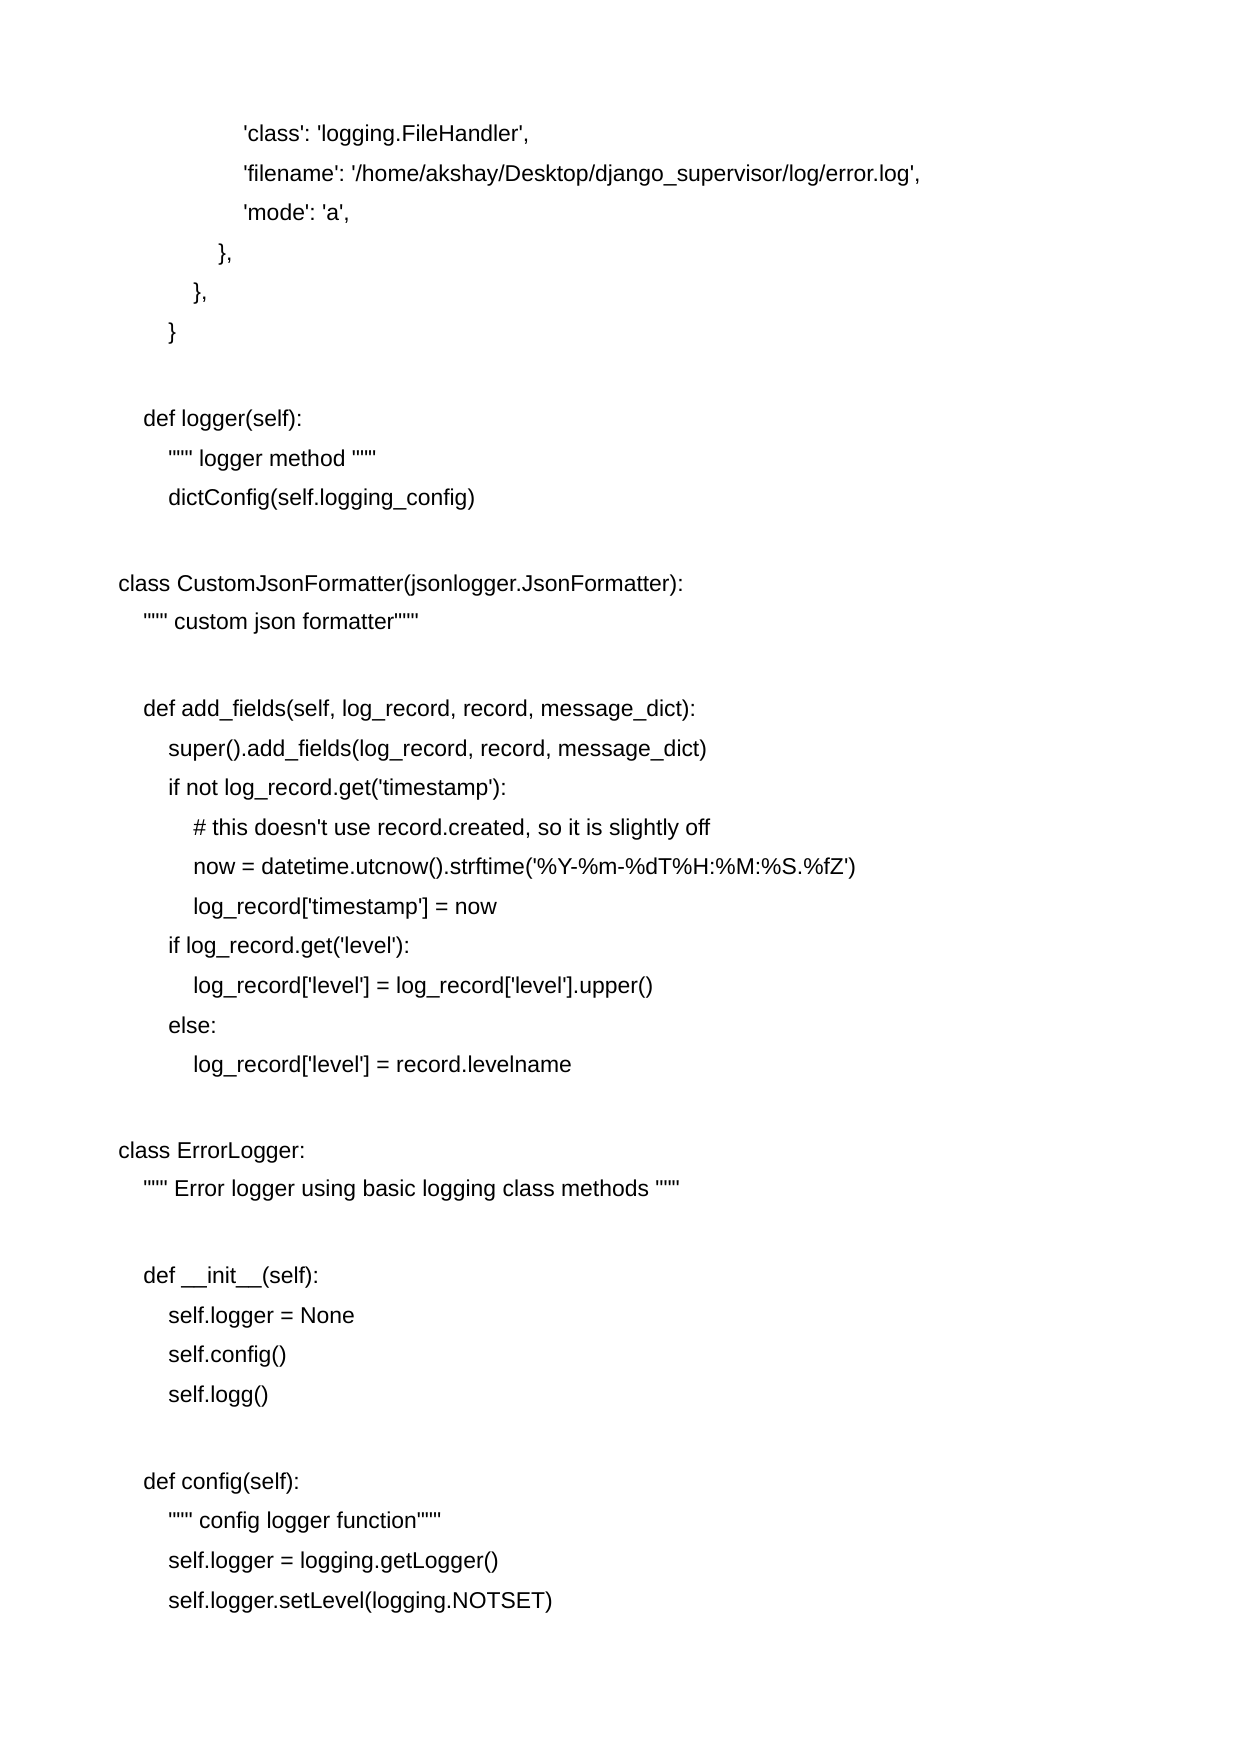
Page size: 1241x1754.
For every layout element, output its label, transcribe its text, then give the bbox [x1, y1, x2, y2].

text """ Error logger using basic logging class methods """ [118, 1173, 1122, 1202]
text log_record['level'] = log_record['level'].upper() [118, 970, 1122, 999]
text else: [118, 1010, 1122, 1038]
text def add_fields(self, log_record, record, message_dict): [118, 693, 1122, 722]
text now = datetime.utcnow().strftime('%Y-%m-%dT%H:%M:%S.%fZ') [118, 851, 1122, 880]
text class CustomJsonFormatter(jsonlogger.JsonFormatter): [118, 569, 1122, 596]
text self.logg() [118, 1379, 1122, 1408]
text class ErrorLogger: [118, 1137, 1122, 1163]
text 'filename': '/home/akshay/Desktop/django_supervisor/log/error.log', [118, 158, 1122, 186]
text self.logger = logging.getLogger() [118, 1545, 1122, 1574]
text self.config() [118, 1339, 1122, 1368]
text if log_record.get('level'): [118, 931, 1122, 959]
text self.logger.setLevel(logging.NOTSET) [118, 1585, 1122, 1613]
text }, [118, 237, 1122, 266]
text log_record['level'] = record.levelname [118, 1049, 1122, 1078]
text 'class': 'logging.FileHandler', [118, 118, 1122, 147]
text super().add_fields(log_record, record, message_dict) [118, 733, 1122, 761]
text """ config logger function""" [118, 1506, 1122, 1534]
text }, [118, 276, 1122, 305]
text def logger(self): [118, 403, 1122, 432]
text def config(self): [118, 1466, 1122, 1495]
text } [118, 316, 1122, 345]
text self.logger = None [118, 1300, 1122, 1328]
text dictConfig(self.logging_config) [118, 482, 1122, 511]
text """ logger method """ [118, 443, 1122, 472]
text log_record['timestamp'] = now [118, 891, 1122, 920]
text if not log_record.get('timestamp'): [118, 772, 1122, 801]
text """ custom json formatter""" [118, 606, 1122, 635]
text 'mode': 'a', [118, 197, 1122, 226]
text def __init__(self): [118, 1260, 1122, 1289]
text # this doesn't use record.created, so it is slightly off [118, 812, 1122, 841]
